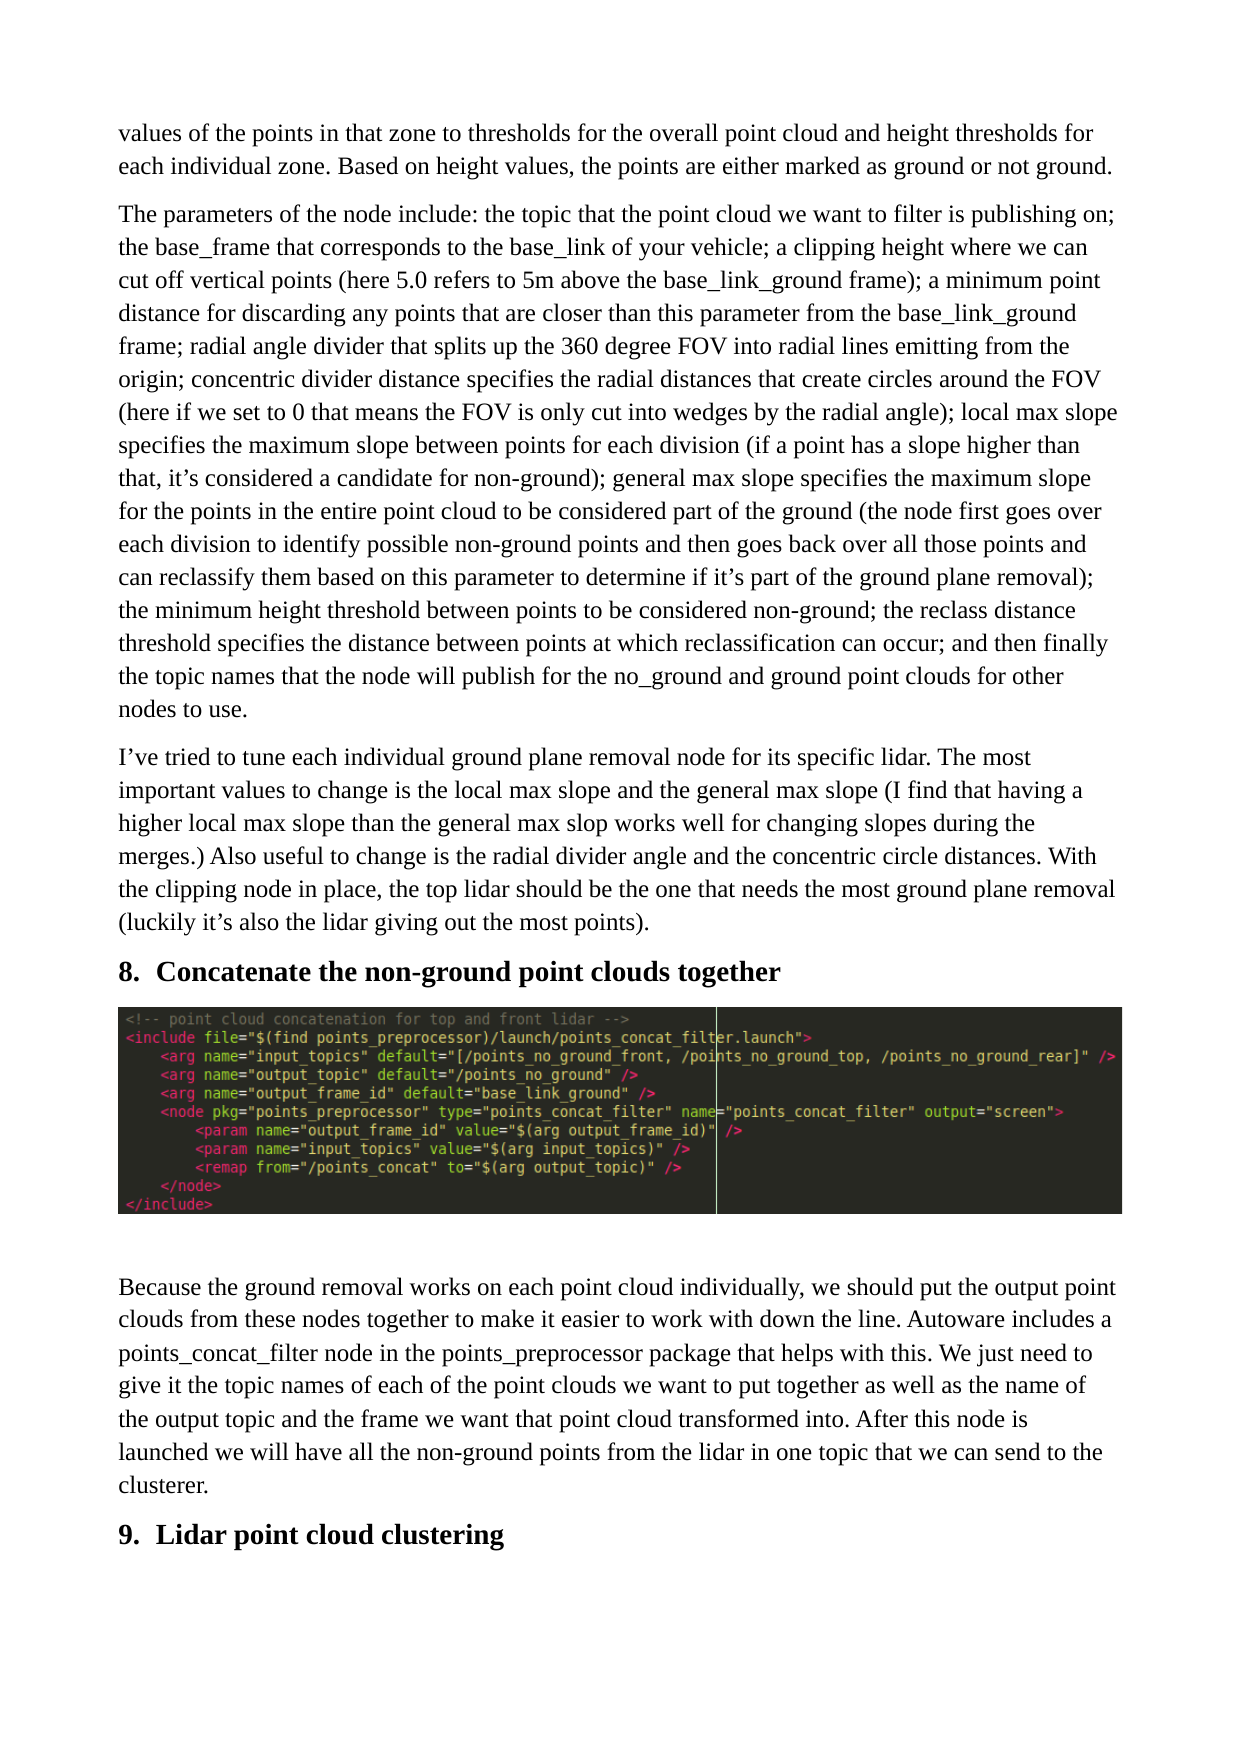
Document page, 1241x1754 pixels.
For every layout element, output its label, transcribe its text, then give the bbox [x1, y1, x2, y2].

text The parameters of the node include: the topic that the point cloud we want to filter is publishing on; the base_frame that corresponds to the base_link of your vehicle; a clipping height where we can cut off vertical points (here 5.0 refers to 5m above the base_link_ground frame); a minimum point distance for discarding any points that are closer than this parameter from the base_link_ground frame; radial angle divider that splits up the 360 degree FOV into radial lines emitting from the origin; concentric divider distance specifies the radial distances that create circles around the FOV (here if we set to 0 that means the FOV is only cut into wedges by the radial angle); local max slope specifies the maximum slope between points for each division (if a point has a slope higher than that, it’s considered a candidate for non-ground); general max slope specifies the maximum slope for the points in the entire point cloud to be considered part of the ground (the node first goes over each division to identify possible non-ground points and then goes back over all those points and can reclassify them based on this parameter to determine if it’s part of the ground plane removal); the minimum height threshold between points to be considered non-ground; the reclass distance threshold specifies the distance between points at which reclassification can occur; and then finally the topic names that the node will publish for the no_ground and ground point clouds for other nodes to use. [118, 199, 1122, 723]
text Because the ground removal works on each point cloud individually, we should put the output point clouds from these nodes together to make it easier to work with down the line. Autoware includes a points_concat_filter node in the points_preprocessor package that helps with this. We just need to give it the topic names of each of the point clouds we want to put together as well as the name of the output topic and the frame we want that point cloud transformed into. After this node is launched we will have all the non-ground points from the lidar in one topic that we can send to the clusterer. [118, 1272, 1122, 1498]
text values of the points in that zone to thresholds for the overall point cloud and height thresholds for each individual zone. Based on height values, the points are either marked as ground or not ground. [118, 118, 1122, 180]
picture [118, 1007, 1123, 1214]
list Lidar point cloud clustering [118, 1517, 1122, 1551]
list Concatenate the non-ground point clouds together [118, 954, 1122, 988]
text I’ve tried to tune each individual ground plane removal node for its specific lidar. The most important values to change is the local max slope and the general max slope (I find that having a higher local max slope than the general max slop works well for changing slopes during the merges.) Also useful to change is the radial divider angle and the concentric circle distances. With the clipping node in place, the top lidar should be the one that needs the most ground plane removal (luckily it’s also the lidar giving out the most points). [118, 742, 1122, 936]
